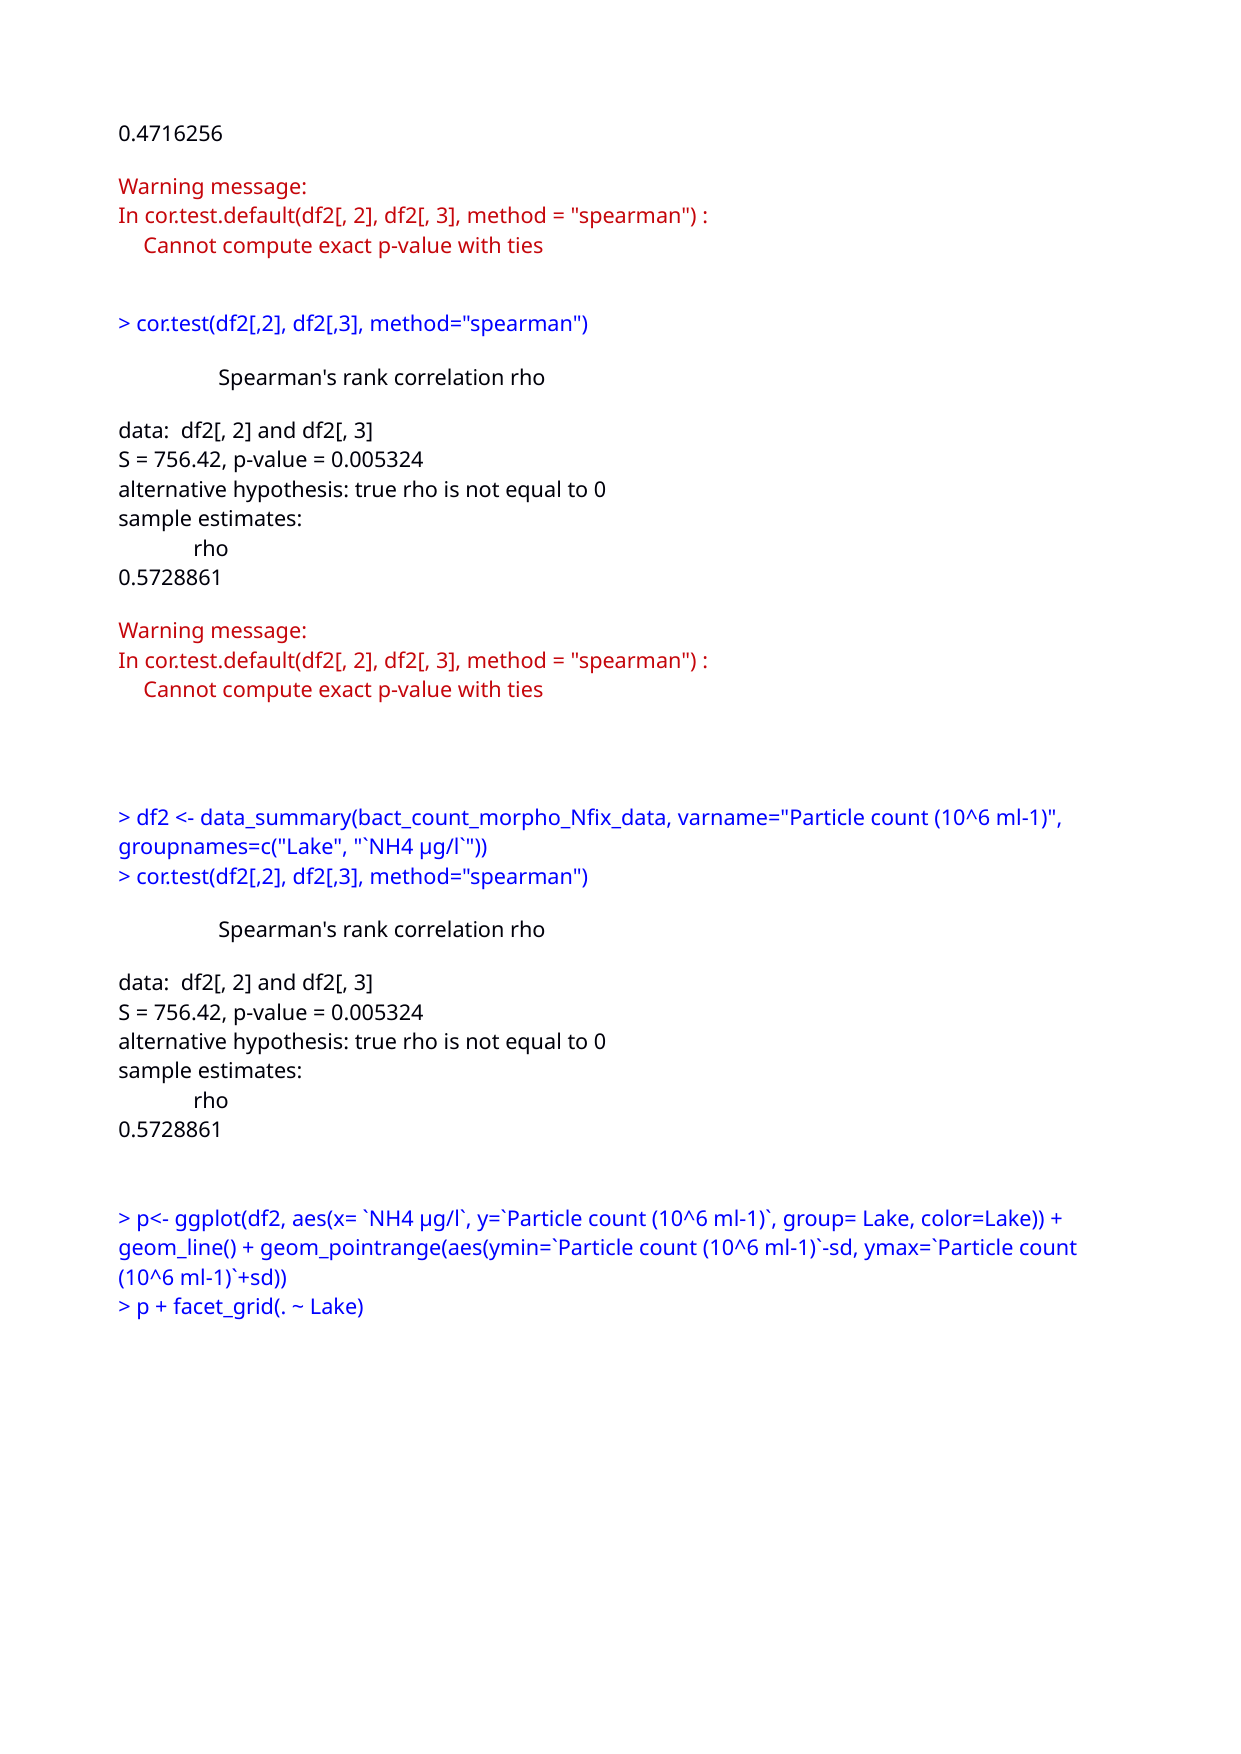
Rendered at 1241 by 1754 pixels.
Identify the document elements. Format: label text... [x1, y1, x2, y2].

text 0.4716256 [118, 118, 1122, 148]
text 0.5728861 [118, 1115, 1122, 1144]
text data: df2[, 2] and df2[, 3] [118, 415, 1122, 444]
text Cannot compute exact p-value with ties [118, 674, 1122, 704]
text > p<- ggplot(df2, aes(x= `NH4 µg/l`, y=`Particle count (10^6 ml-1)`, group= Lake, color=Lake)) + geom_line() + geom_pointrange(aes(ymin=`Particle count (10^6 ml-1)`-sd, ymax=`Particle count (10^6 ml-1)`+sd)) [118, 1203, 1122, 1292]
text Warning message: [118, 171, 1122, 201]
text > cor.test(df2[,2], df2[,3], method="spearman") [118, 861, 1122, 891]
text In cor.test.default(df2[, 2], df2[, 3], method = "spearman") : [118, 645, 1122, 674]
text Spearman's rank correlation rho [118, 914, 1122, 944]
text Warning message: [118, 616, 1122, 645]
text rho [118, 533, 1122, 562]
text alternative hypothesis: true rho is not equal to 0 [118, 1026, 1122, 1056]
text S = 756.42, p-value = 0.005324 [118, 444, 1122, 474]
text > p + facet_grid(. ~ Lake) [118, 1292, 1122, 1321]
text In cor.test.default(df2[, 2], df2[, 3], method = "spearman") : [118, 201, 1122, 230]
text rho [118, 1085, 1122, 1115]
text > cor.test(df2[,2], df2[,3], method="spearman") [118, 309, 1122, 338]
text 0.5728861 [118, 562, 1122, 592]
text sample estimates: [118, 503, 1122, 533]
text alternative hypothesis: true rho is not equal to 0 [118, 474, 1122, 503]
text > df2 <- data_summary(bact_count_morpho_Nfix_data, varname="Particle count (10^6 ml-1)", groupnames=c("Lake", "`NH4 µg/l`")) [118, 802, 1122, 861]
text Cannot compute exact p-value with ties [118, 230, 1122, 260]
text S = 756.42, p-value = 0.005324 [118, 997, 1122, 1026]
text Spearman's rank correlation rho [118, 362, 1122, 391]
text data: df2[, 2] and df2[, 3] [118, 967, 1122, 997]
text sample estimates: [118, 1056, 1122, 1085]
